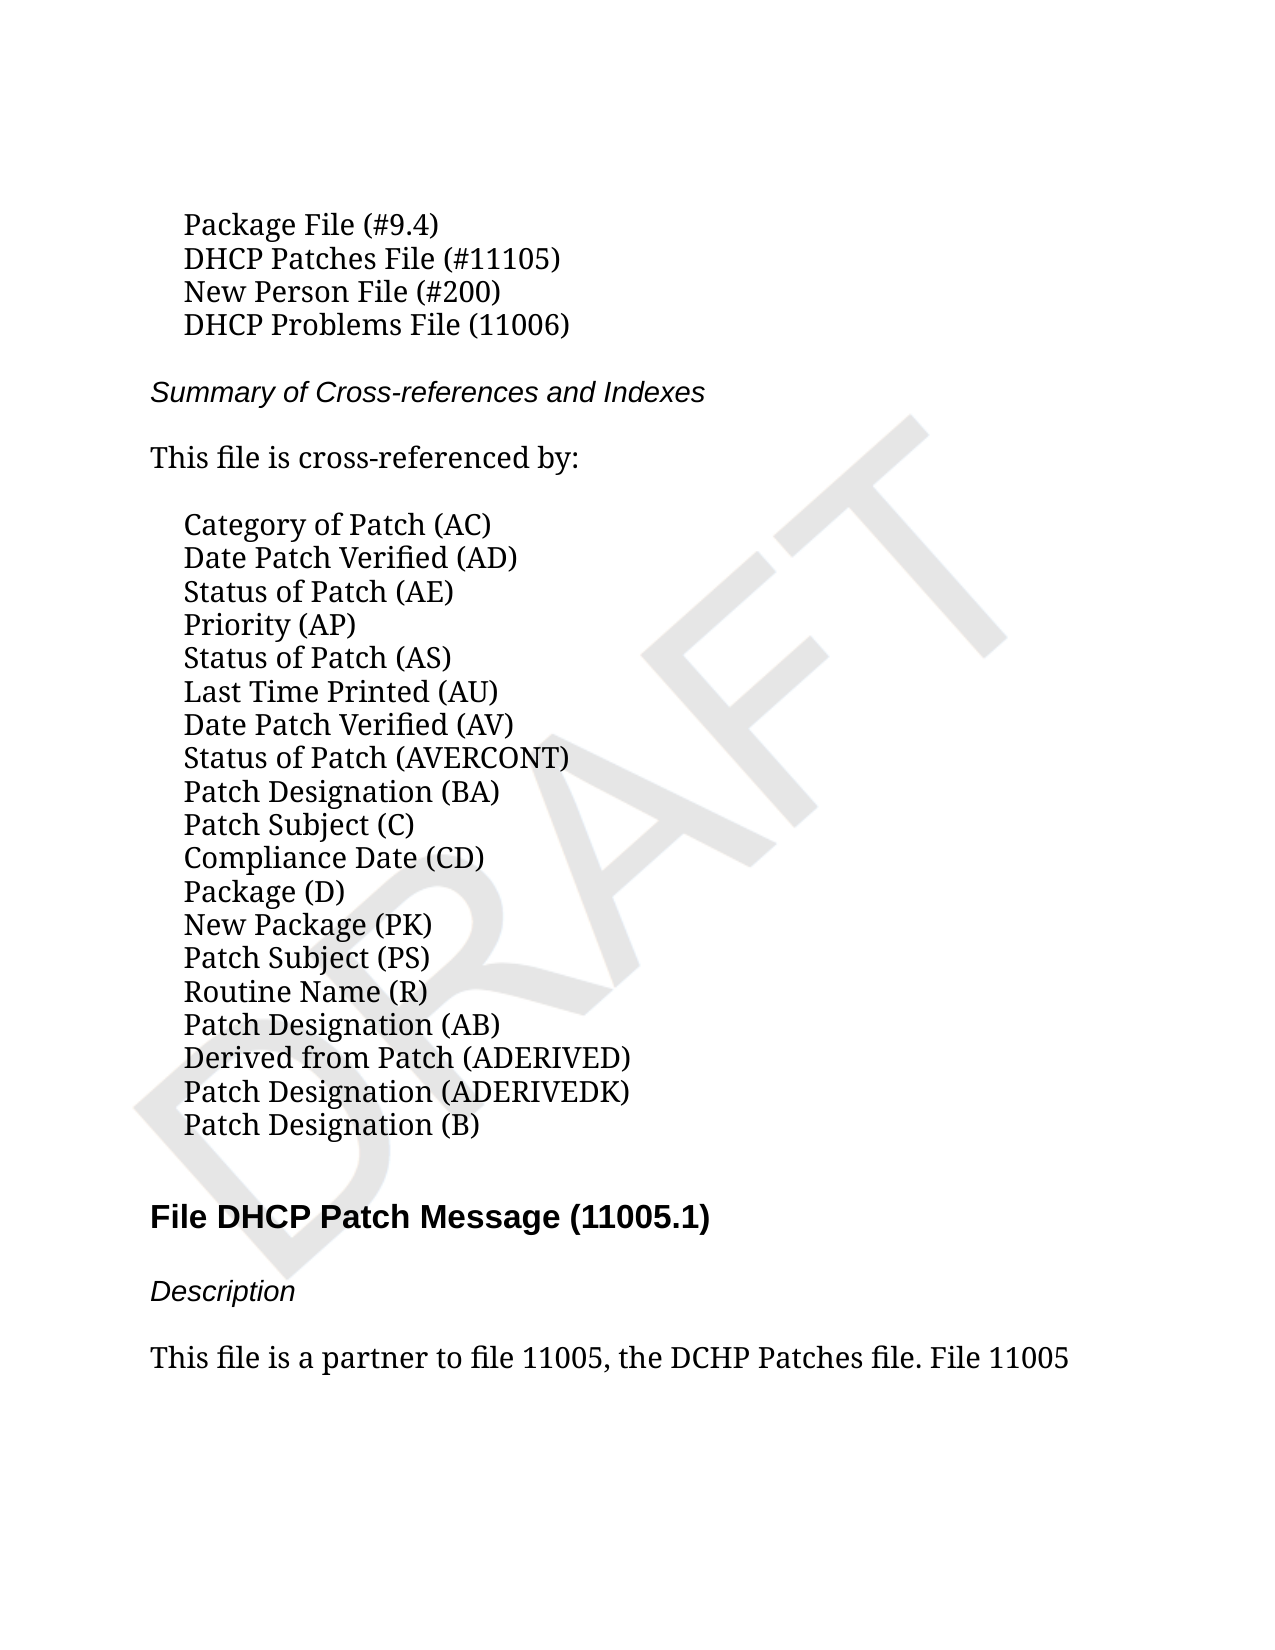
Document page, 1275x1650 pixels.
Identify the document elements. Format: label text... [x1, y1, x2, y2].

list Date Patch Verified (AV) [183, 709, 1125, 742]
list Last Time Printed (AU) [183, 676, 1125, 709]
list Patch Subject (C) [183, 809, 1125, 842]
list Status of Patch (AE) [183, 576, 1125, 609]
list New Person File (#200) [183, 276, 1125, 309]
subtitle File DHCP Patch Message (11005.1) [150, 1175, 1125, 1242]
list Patch Designation (B) [183, 1109, 1125, 1142]
list Priority (AP) [183, 609, 1125, 642]
list Date Patch Verified (AD) [183, 542, 1125, 576]
list Patch Designation (BA) [183, 776, 1125, 809]
picture [237, 424, 1038, 442]
subtitle Description [150, 1275, 1125, 1308]
list Compliance Date (CD) [183, 842, 1125, 876]
list Package File (#9.4) [183, 209, 1125, 242]
list Routine Name (R) [183, 976, 1125, 1009]
list New Package (PK) [183, 909, 1125, 942]
text This file is cross-referenced by: [150, 442, 1125, 476]
list Package (D) [183, 876, 1125, 909]
list DHCP Patches File (#11105) [183, 242, 1125, 276]
list Patch Designation (ADERIVEDK) [183, 1076, 1125, 1109]
list DHCP Problems File (11006) [183, 309, 1125, 342]
list Status of Patch (AVERCONT) [183, 742, 1125, 776]
list Patch Designation (AB) [183, 1009, 1125, 1042]
list Patch Subject (PS) [183, 942, 1125, 976]
text This file is a partner to file 11005, the DCHP Patches file. File 11005 [150, 1342, 1125, 1375]
list Category of Patch (AC) [183, 509, 1125, 542]
subtitle Summary of Cross-references and Indexes [150, 376, 1125, 409]
picture [237, 476, 1038, 509]
list Status of Patch (AS) [183, 642, 1125, 676]
list Derived from Patch (ADERIVED) [183, 1042, 1125, 1076]
picture [237, 1142, 1038, 1175]
